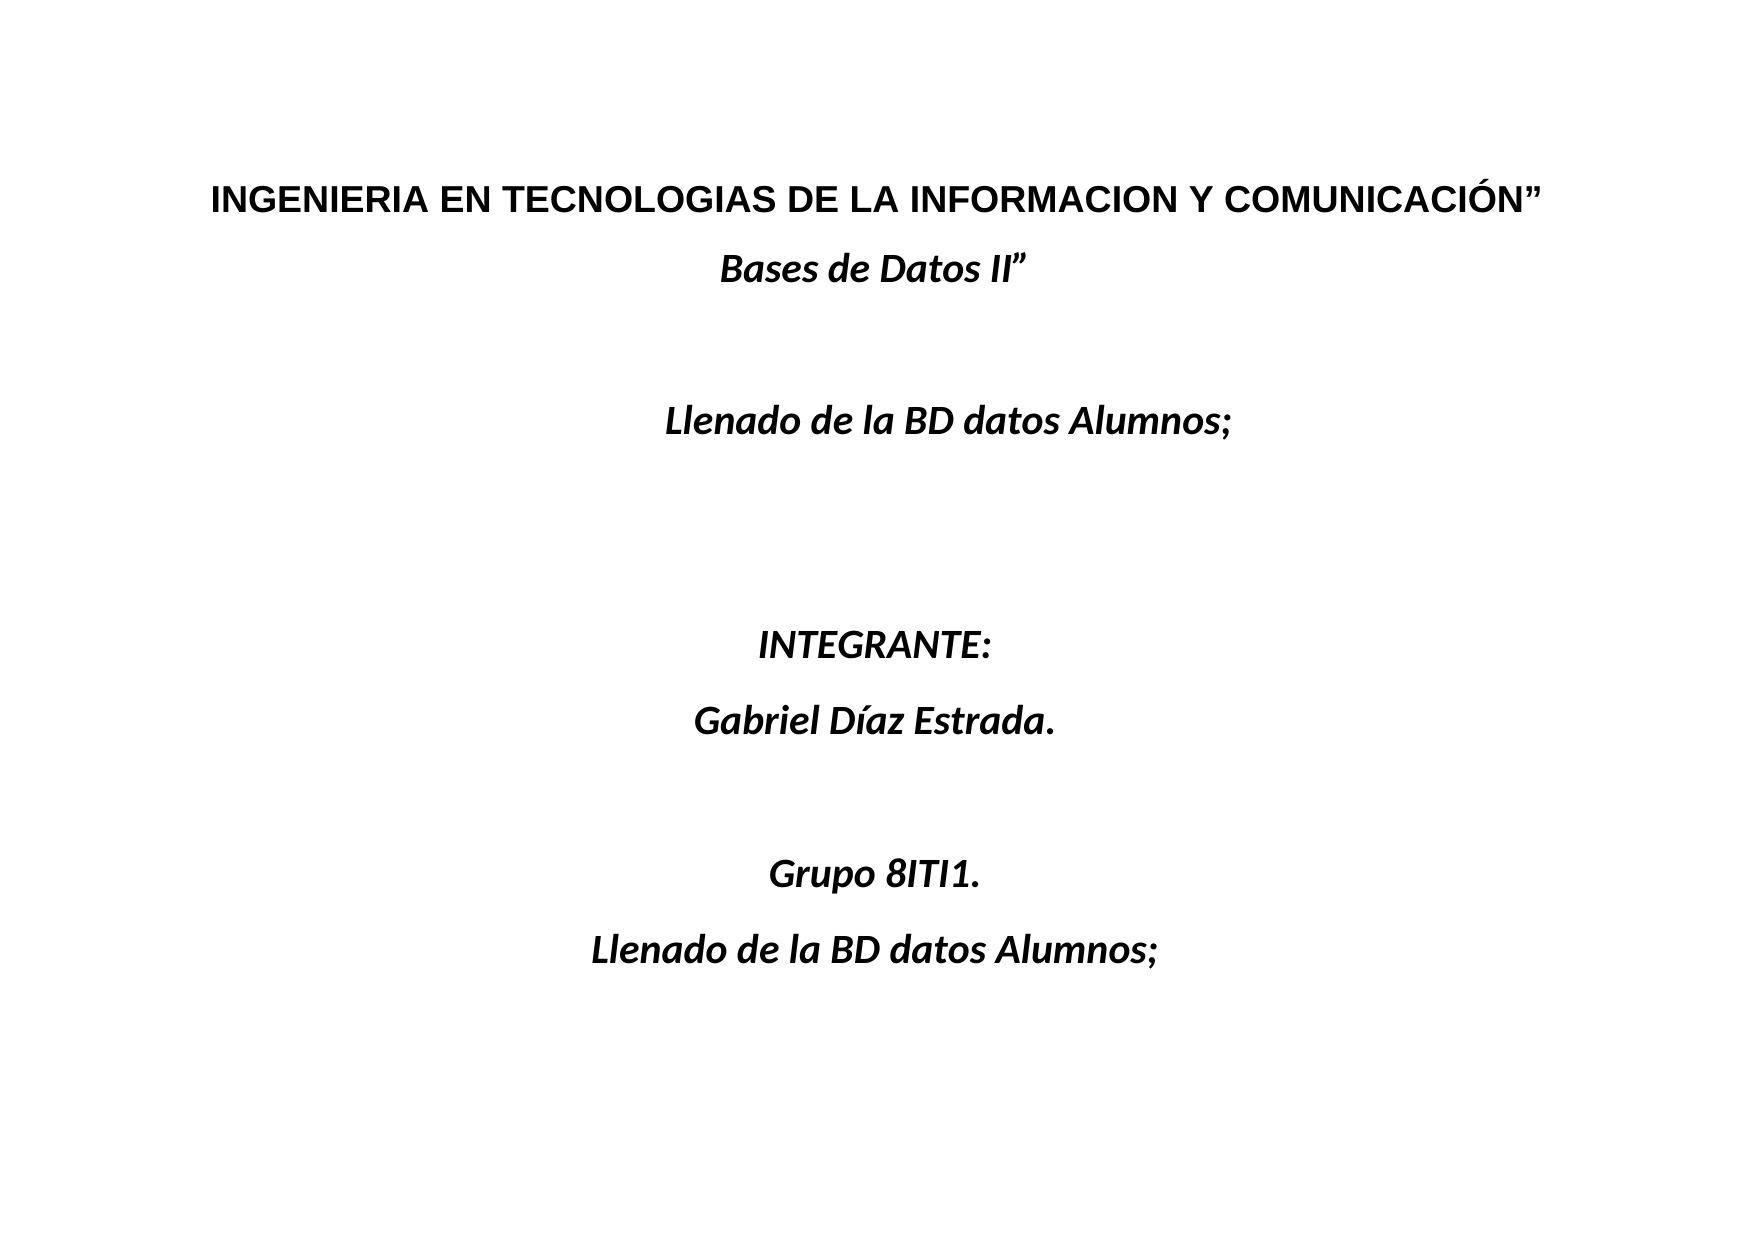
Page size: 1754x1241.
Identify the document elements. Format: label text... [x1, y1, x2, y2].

text INGENIERIA EN TECNOLOGIAS DE LA INFORMACION Y COMUNICACIÓN” [148, 177, 1606, 220]
text Grupo 8ITI1. [148, 847, 1606, 897]
text Bases de Datos II” [148, 242, 1606, 293]
text Llenado de la BD datos Alumnos; [148, 923, 1606, 974]
text Llenado de la BD datos Alumnos; [221, 394, 1606, 445]
text INTEGRANTE: [148, 618, 1606, 669]
text Gabriel Díaz Estrada. [148, 694, 1606, 745]
